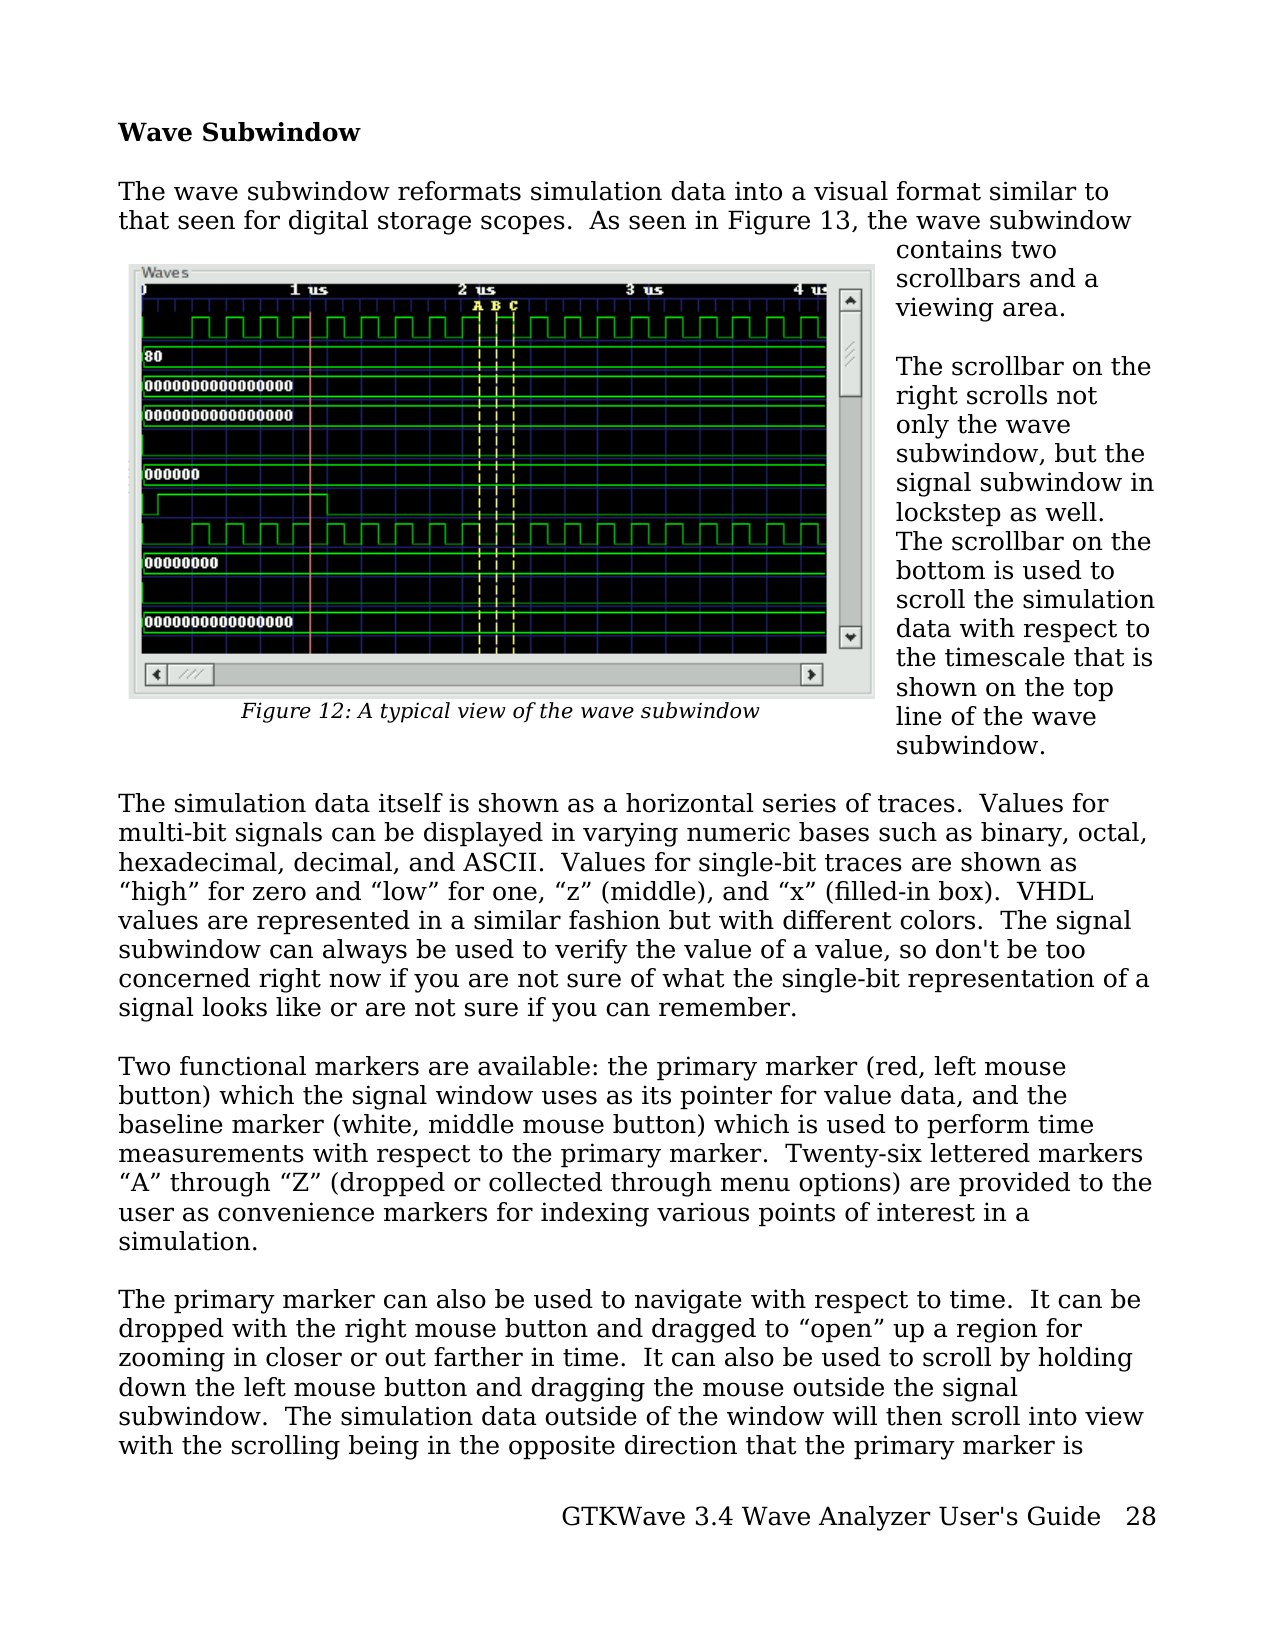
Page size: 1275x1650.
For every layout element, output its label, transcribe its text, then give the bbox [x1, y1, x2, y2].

subtitle Wave Subwindow [118, 118, 1157, 147]
text The simulation data itself is shown as a horizontal series of traces. Values for multi-bit signals can be displayed in varying numeric bases such as binary, octal, hexadecimal, decimal, and ASCII. Values for single-bit traces are shown as “high” for zero and “low” for one, “z” (middle), and “x” (filled-in box). VHDL values are represented in a similar fashion but with different colors. The signal subwindow can always be used to verify the value of a value, so don't be too concerned right now if you are not sure of what the single-bit representation of a signal looks like or are not sure if you can remember. [118, 789, 1157, 1023]
text The wave subwindow reformats simulation data into a visual format similar to that seen for digital storage scopes. As seen in Figure 13, the wave subwindow contains two scrollbars and a viewing area. [118, 177, 1157, 752]
text The primary marker can also be used to navigate with respect to time. It can be dropped with the right mouse button and dragged to “open” up a region for zooming in closer or out farther in time. It can also be used to scroll by holding down the left mouse button and dragging the mouse outside the signal subwindow. The simulation data outside of the window will then scroll into view with the scrolling being in the opposite direction that the primary marker is [118, 1285, 1157, 1460]
picture [128, 264, 875, 699]
text Figure 12: A typical view of the wave subwindow [128, 699, 875, 723]
text The scrollbar on the right scrolls not only the wave subwindow, but the signal subwindow in lockstep as well. The scrollbar on the bottom is used to scroll the simulation data with respect to the timescale that is shown on the top line of the wave subwindow. [118, 352, 1157, 760]
text Two functional markers are available: the primary marker (red, left mouse button) which the signal window uses as its pointer for value data, and the baseline marker (white, middle mouse button) which is used to perform time measurements with respect to the primary marker. Twenty-six lettered markers “A” through “Z” (dropped or collected through menu options) are provided to the user as convenience markers for indexing various points of interest in a simulation. [118, 1052, 1157, 1256]
